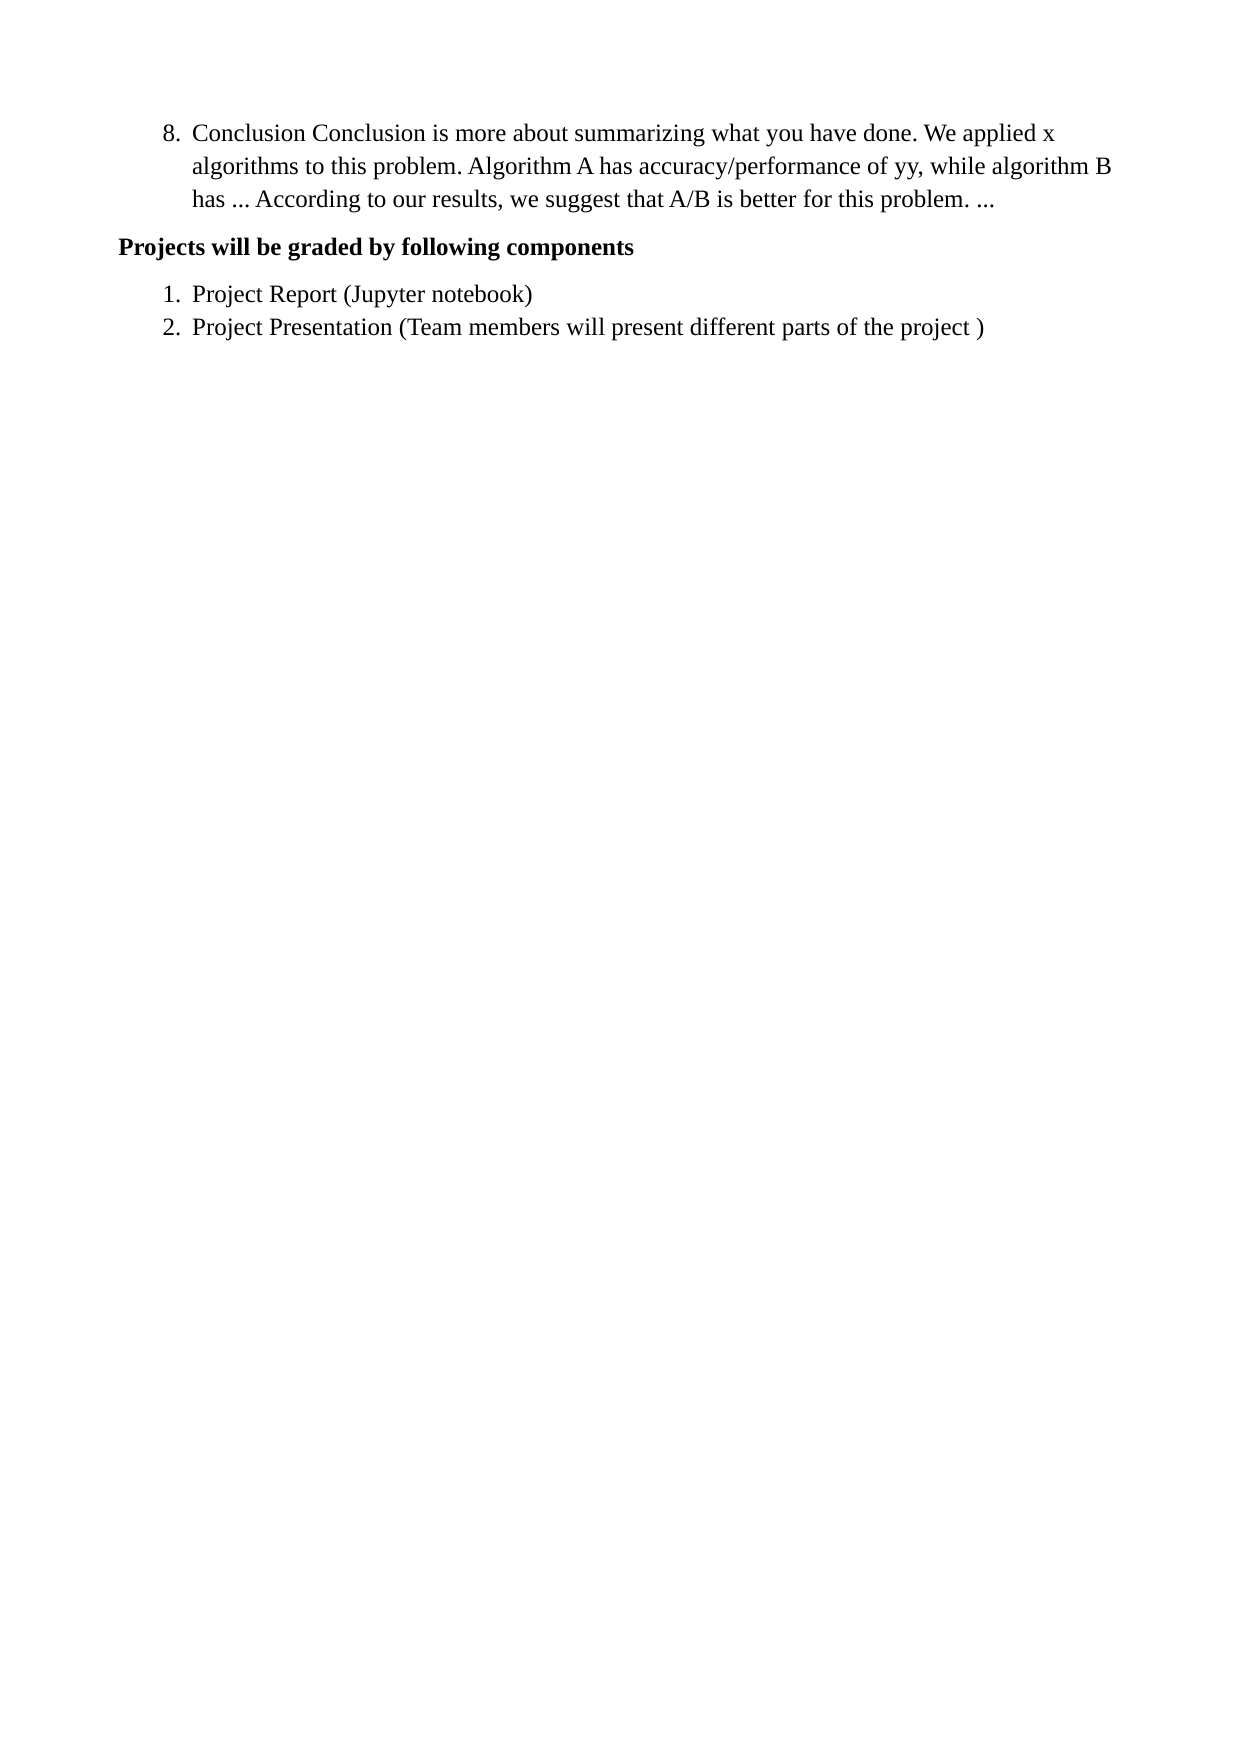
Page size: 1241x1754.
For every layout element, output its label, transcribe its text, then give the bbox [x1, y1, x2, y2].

list Project Presentation (Team members will present different parts of the project ) [162, 312, 1122, 341]
list Project Report (Jupyter notebook) [162, 279, 1122, 308]
list Conclusion Conclusion is more about summarizing what you have done. We applied x algorithms to this problem. Algorithm A has accuracy/performance of yy, while algorithm B has ... According to our results, we suggest that A/B is better for this problem. ... [162, 118, 1122, 213]
text Projects will be graded by following components [118, 232, 1122, 261]
